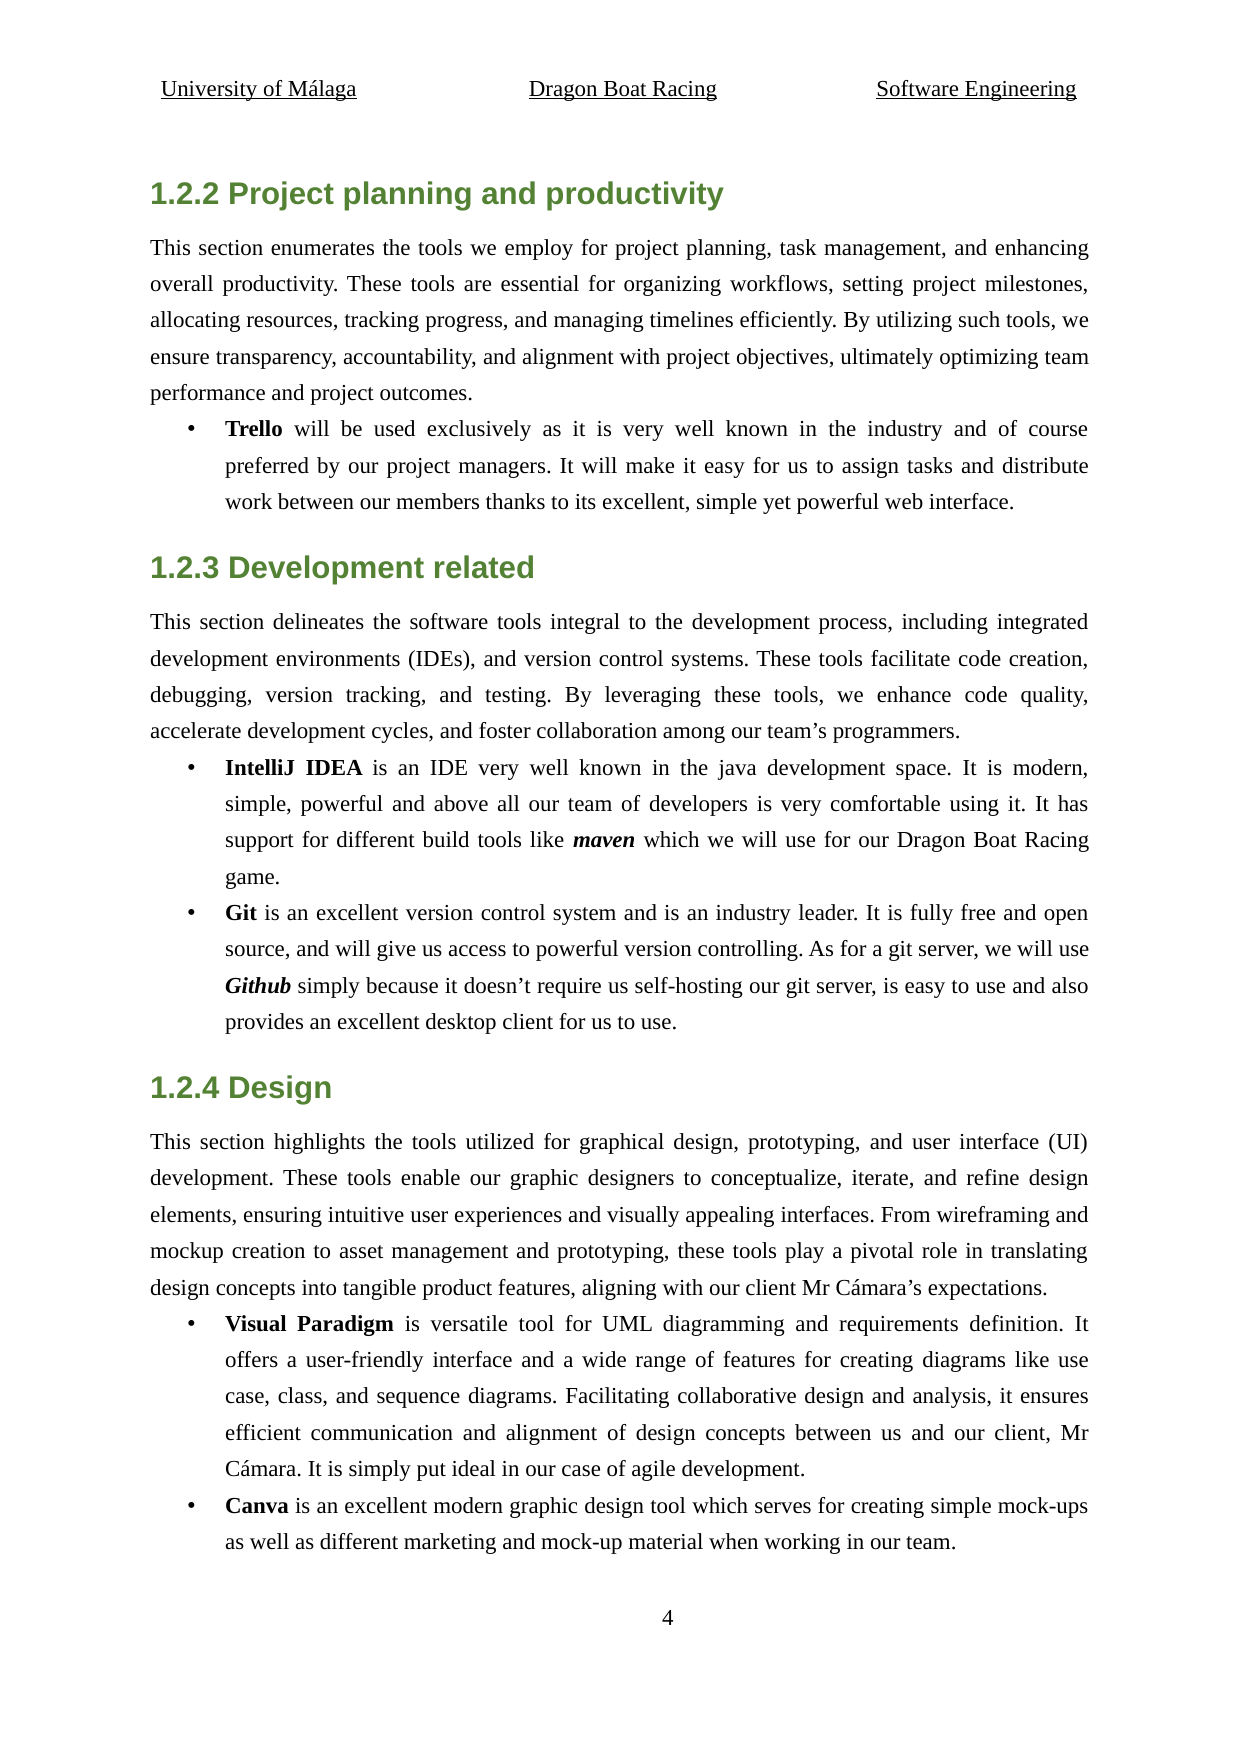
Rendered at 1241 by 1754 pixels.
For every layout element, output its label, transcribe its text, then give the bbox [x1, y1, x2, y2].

list Trello will be used exclusively as it is very well known in the industry and of course preferred by our project managers. It will make it easy for us to assign tasks and distribute work between our members thanks to its excellent, simple yet powerful web interface. [187, 416, 1090, 514]
list IntelliJ IDEA is an IDE very well known in the java development space. It is modern, simple, powerful and above all our team of developers is very comfortable using it. It has support for different build tools like maven which we will use for our Dragon Boat Racing game. [187, 754, 1090, 889]
list Visual Paradigm is versatile tool for UML diagramming and requirements definition. It offers a user-friendly interface and a wide range of features for creating diagrams like use case, class, and sequence diagrams. Facilitating collaborative design and analysis, it ensures efficient communication and alignment of design concepts between us and our client, Mr Cámara. It is simply put ideal in our case of agile development. [187, 1310, 1090, 1482]
text This section delineates the software tools integral to the development process, including integrated development environments (IDEs), and version control systems. These tools facilitate code creation, debugging, version tracking, and testing. By leveraging these tools, we enhance code quality, accelerate development cycles, and foster collaboration among our team’s programmers. [150, 608, 1090, 744]
list Canva is an excellent modern graphic design tool which serves for creating simple mock-ups as well as different marketing and mock-up material when working in our team. [187, 1492, 1090, 1554]
subtitle 1.2.2 Project planning and productivity [150, 175, 1090, 211]
subtitle 1.2.4 Design [150, 1069, 1090, 1105]
text This section enumerates the tools we employ for project planning, task management, and enhancing overall productivity. These tools are essential for organizing workflows, setting project milestones, allocating resources, tracking progress, and managing timelines efficiently. By utilizing such tools, we ensure transparency, accountability, and alignment with project objectives, ultimately optimizing team performance and project outcomes. [150, 234, 1090, 406]
text This section highlights the tools utilized for graphical design, prototyping, and user interface (UI) development. These tools enable our graphic designers to conceptualize, iterate, and refine design elements, ensuring intuitive user experiences and visually appealing interfaces. From wireframing and mockup creation to asset management and prototyping, these tools play a pivotal role in translating design concepts into tangible product features, aligning with our client Mr Cámara’s expectations. [150, 1128, 1090, 1300]
subtitle 1.2.3 Development related [150, 549, 1090, 586]
list Git is an excellent version control system and is an industry leader. It is fully free and open source, and will give us access to powerful version controlling. As for a git server, we will use Github simply because it doesn’t require us self-hosting our git server, is easy to use and also provides an excellent desktop client for us to use. [187, 899, 1090, 1034]
